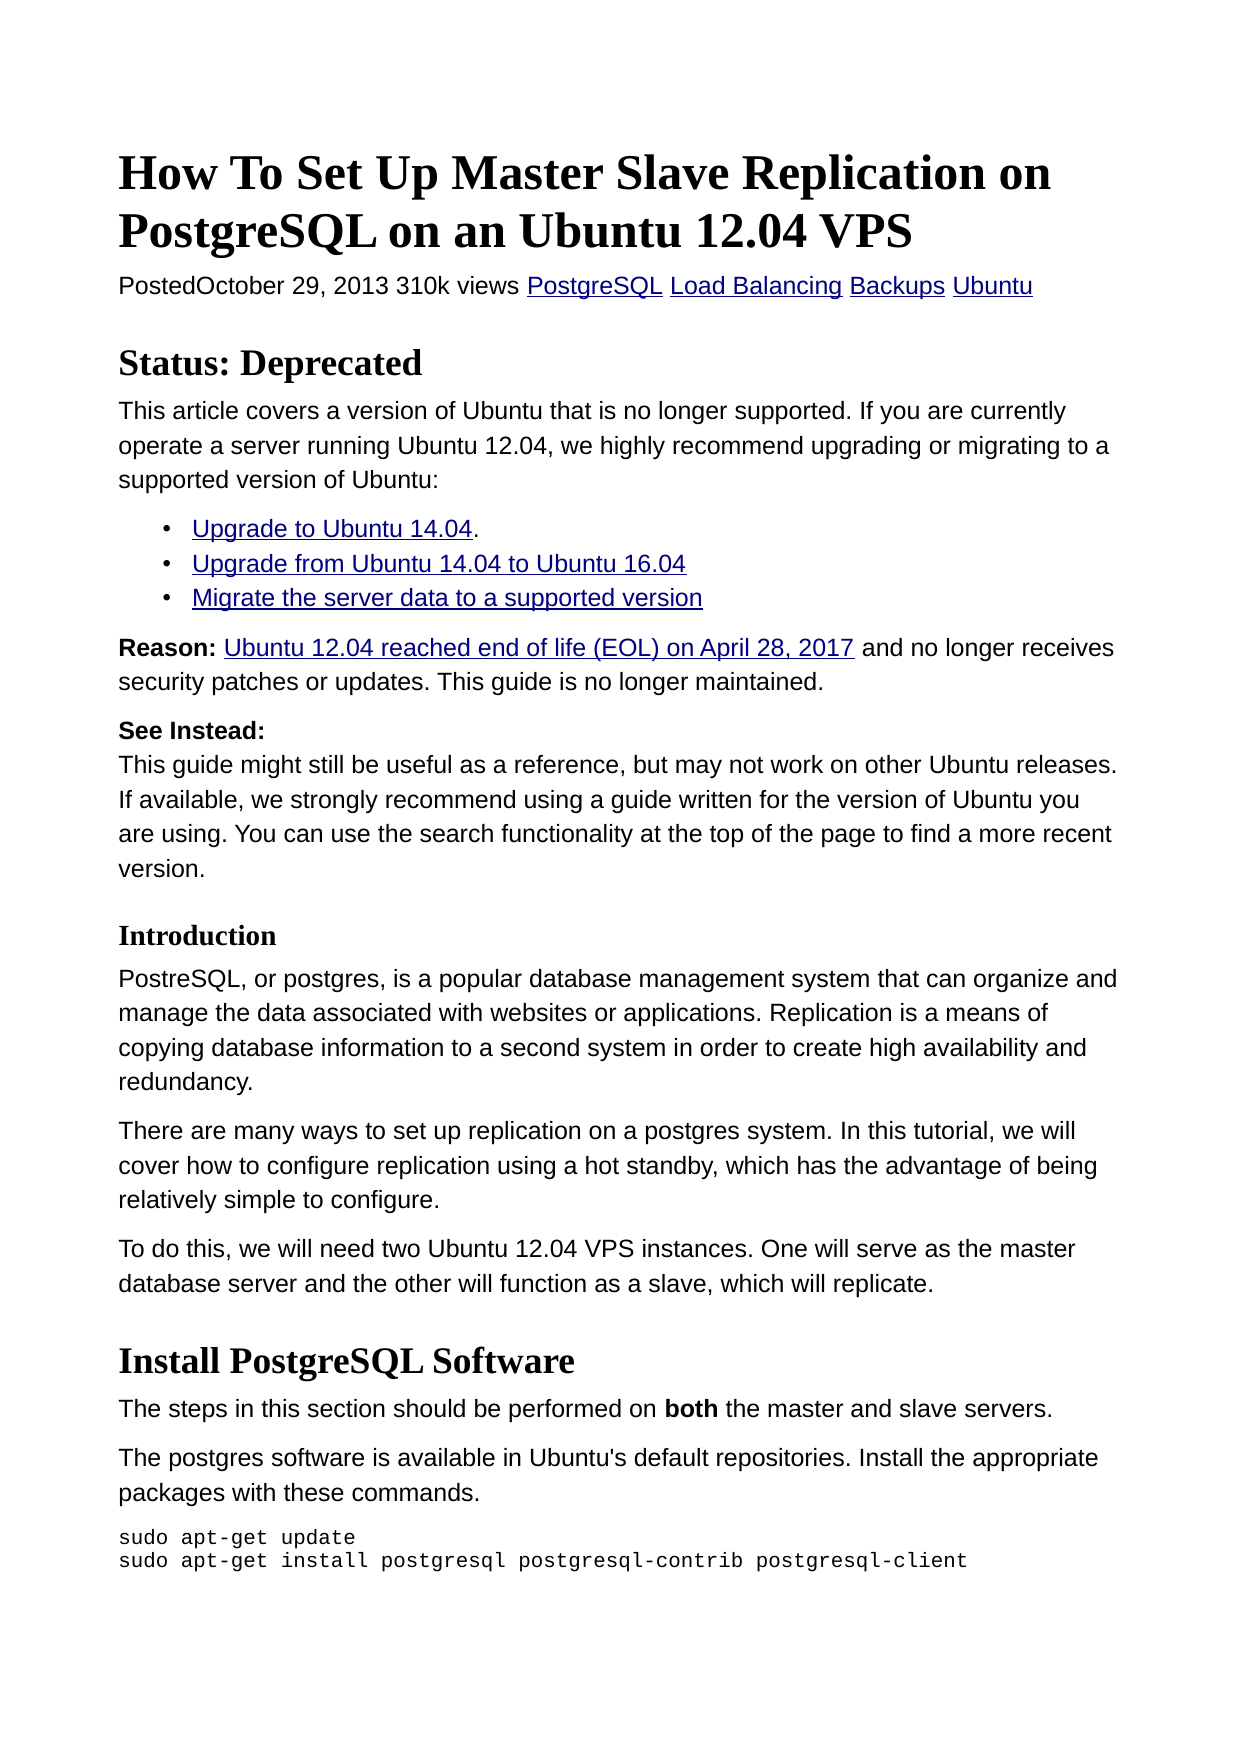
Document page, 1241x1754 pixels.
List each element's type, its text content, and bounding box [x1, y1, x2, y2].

list Upgrade from Ubuntu 14.04 to Ubuntu 16.04 [162, 549, 1122, 578]
subtitle How To Set Up Master Slave Replication on PostgreSQL on an Ubuntu 12.04 VPS [118, 143, 1122, 258]
subtitle Introduction [118, 918, 1122, 951]
text The steps in this section should be performed on both the master and slave servers. [118, 1394, 1122, 1423]
list Migrate the server data to a supported version [162, 583, 1122, 612]
text sudo apt-get install postgresql postgresql-contrib postgresql-client [118, 1550, 1122, 1574]
text There are many ways to set up replication on a postgres system. In this tutorial, we will cover how to configure replication using a hot standby, which has the advantage of being relatively simple to configure. [118, 1116, 1122, 1214]
subtitle Status: Deprecated [118, 341, 1122, 384]
text This article covers a version of Ubuntu that is no longer supported. If you are currently operate a server running Ubuntu 12.04, we highly recommend upgrading or migrating to a supported version of Ubuntu: [118, 396, 1122, 494]
text PostedOctober 29, 2013 310k views PostgreSQL Load Balancing Backups Ubuntu [118, 271, 1122, 299]
text sudo apt-get update [118, 1527, 1122, 1550]
text The postgres software is available in Ubuntu's default repositories. Install the appropriate packages with these commands. [118, 1443, 1122, 1506]
text To do this, we will need two Ubuntu 12.04 VPS instances. One will serve as the master database server and the other will function as a slave, which will replicate. [118, 1234, 1122, 1297]
text Reason: Ubuntu 12.04 reached end of life (EOL) on April 28, 2017 and no longer receives security patches or updates. This guide is no longer maintained. [118, 632, 1122, 696]
list Upgrade to Ubuntu 14.04. [162, 514, 1122, 543]
subtitle Install PostgreSQL Software [118, 1338, 1122, 1382]
text PostreSQL, or postgres, is a popular database management system that can organize and manage the data associated with websites or applications. Replication is a means of copying database information to a second system in order to create high availability and redundancy. [118, 964, 1122, 1096]
text See Instead: This guide might still be useful as a reference, but may not work on other Ubuntu releases. If available, we strongly recommend using a guide written for the version of Ubuntu you are using. You can use the search functionality at the top of the page to find a more recent version. [118, 716, 1122, 883]
